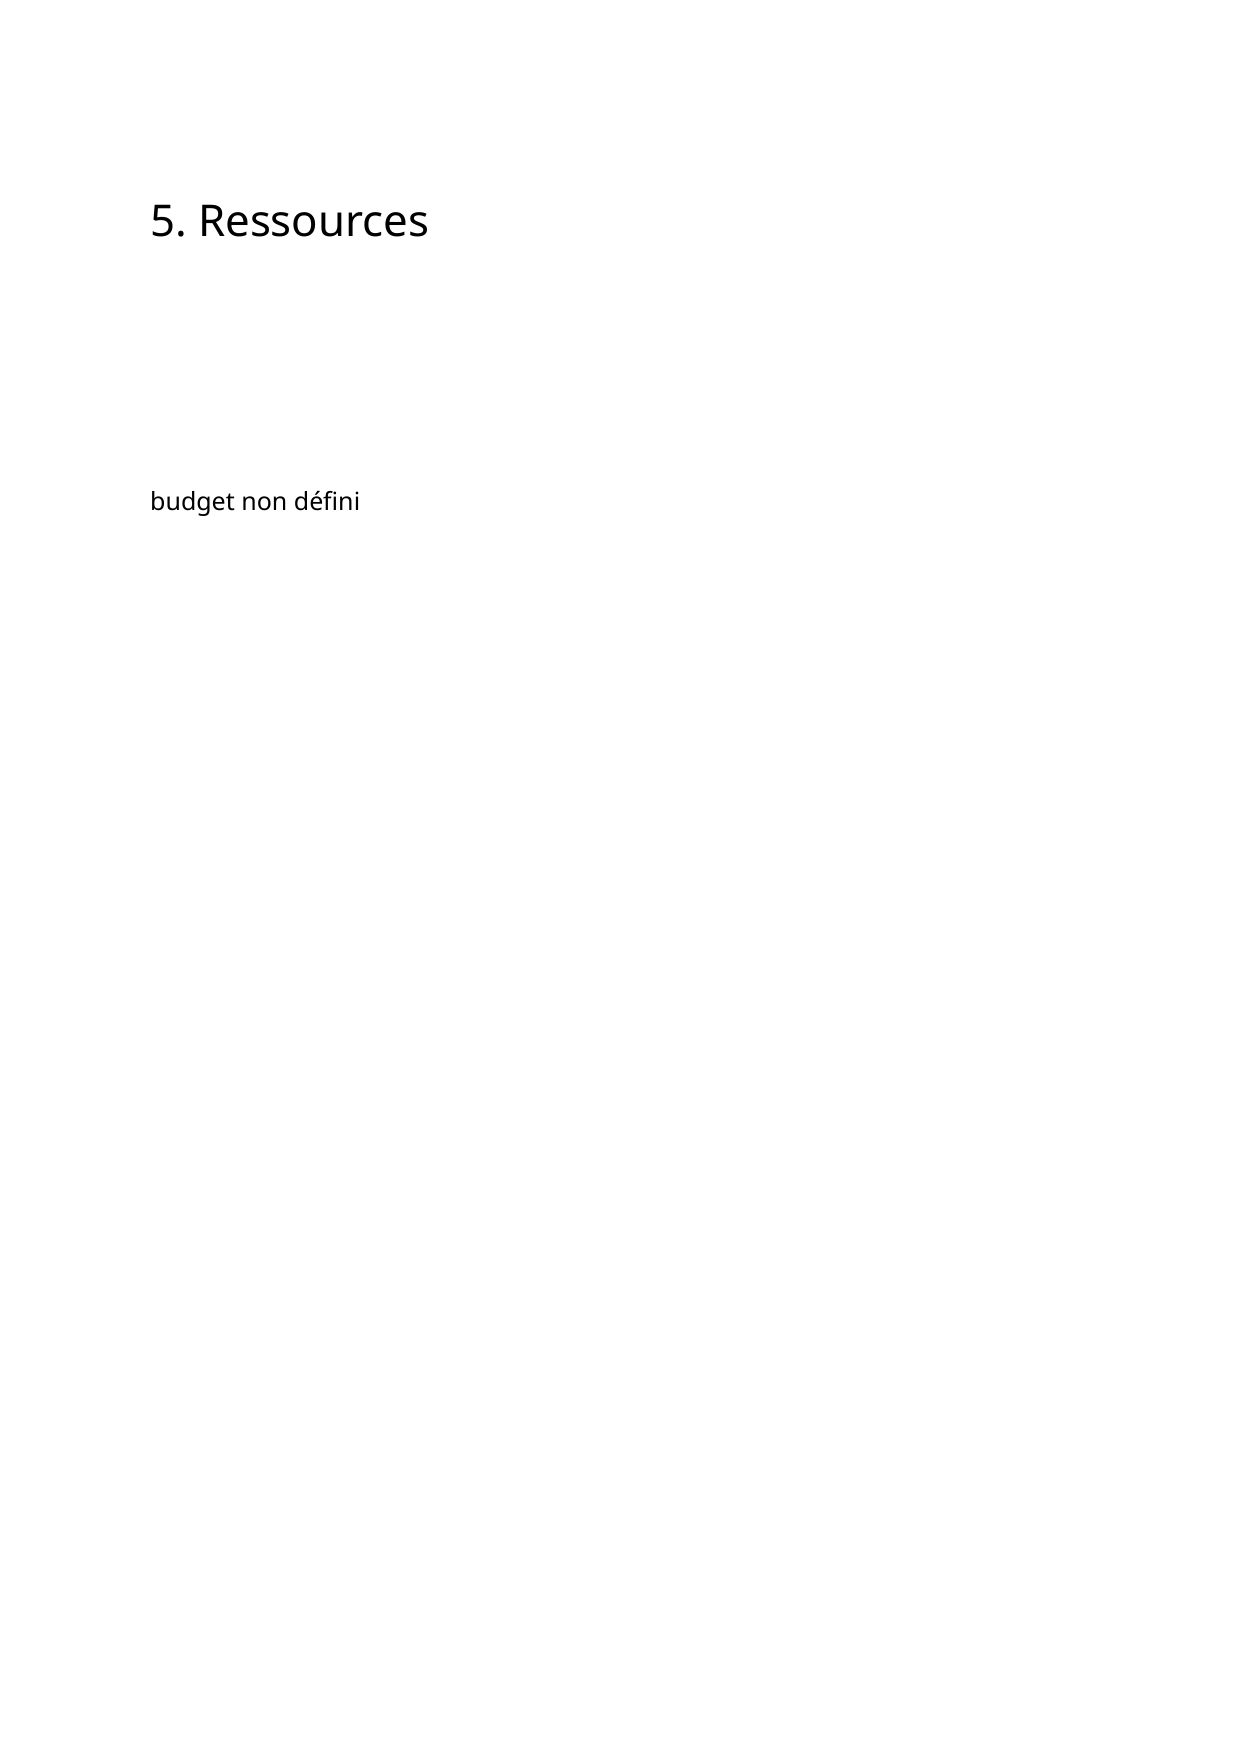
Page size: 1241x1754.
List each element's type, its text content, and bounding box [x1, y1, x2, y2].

subtitle 5. Ressources [150, 189, 1090, 249]
text budget non défini [150, 484, 1090, 518]
